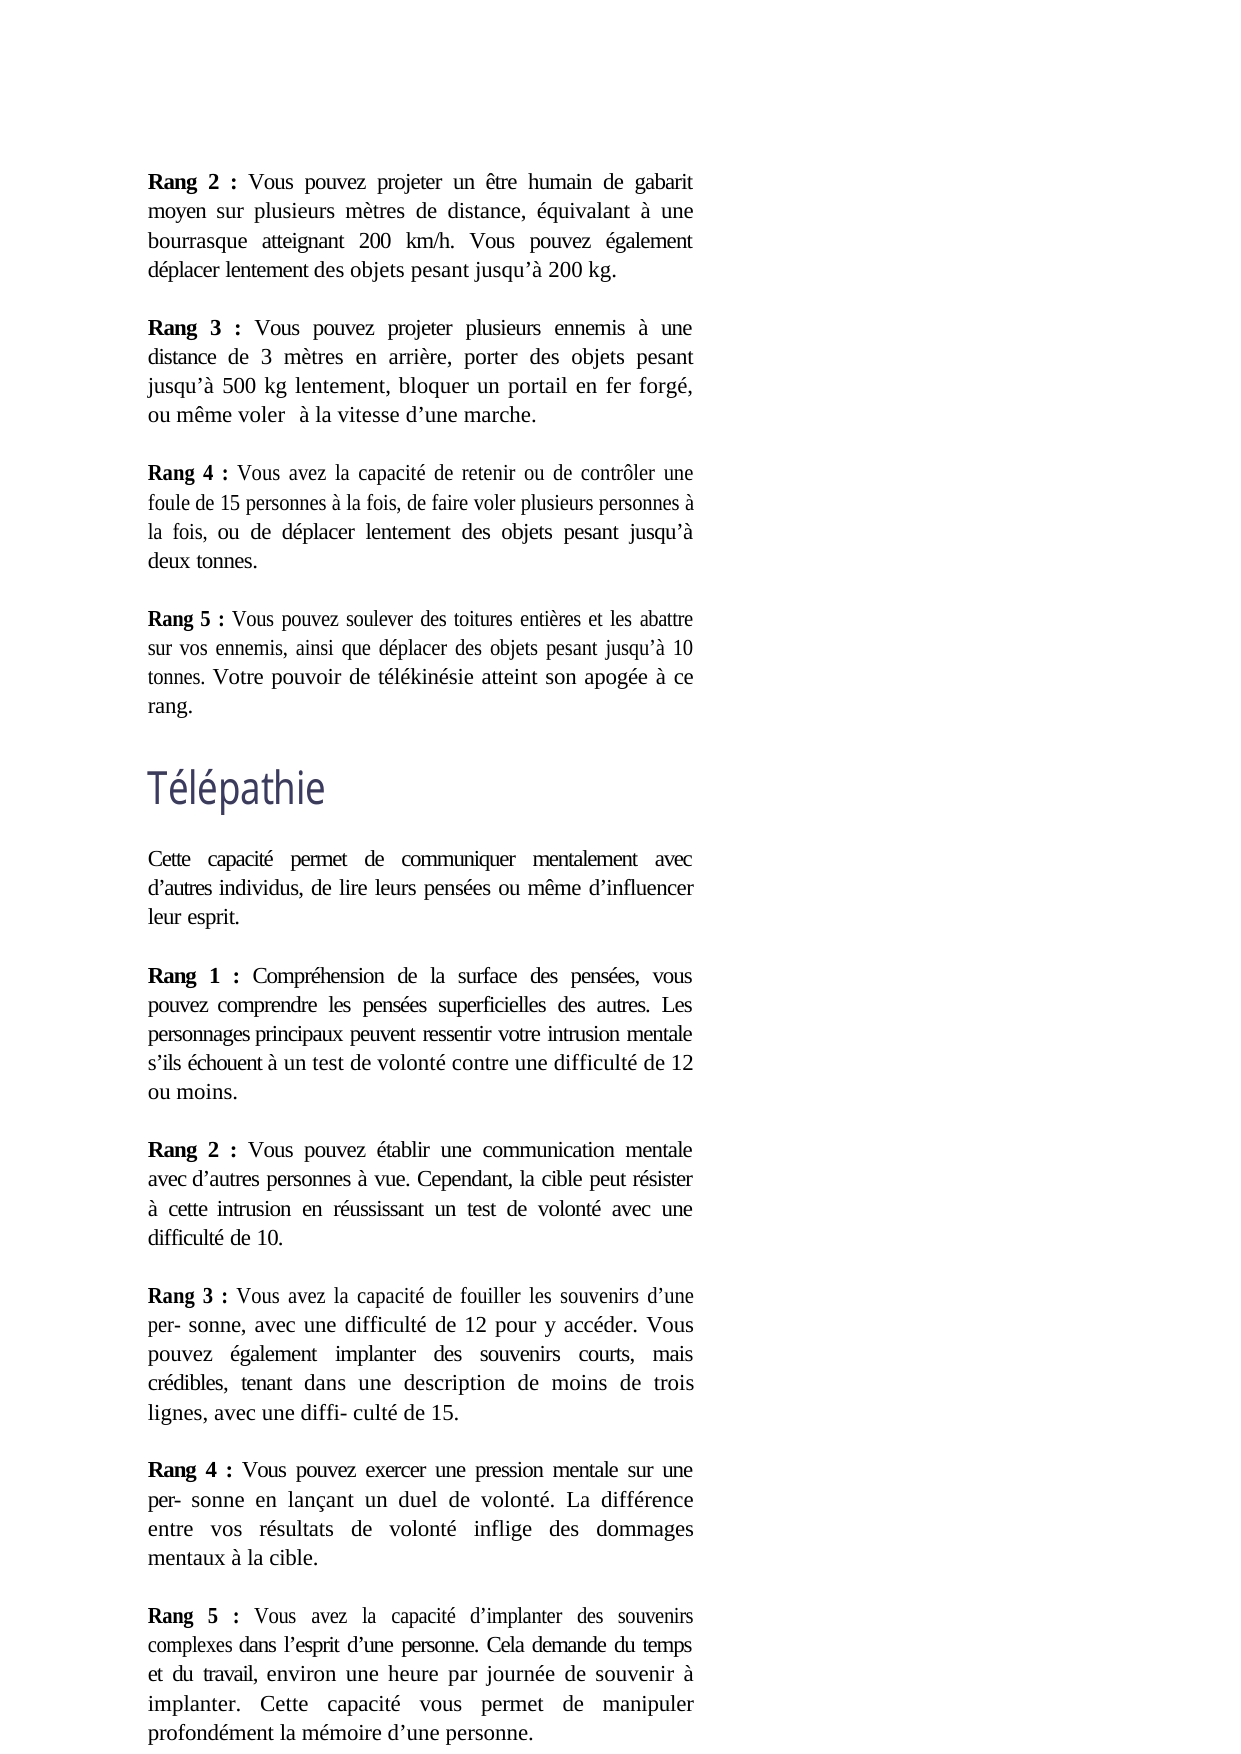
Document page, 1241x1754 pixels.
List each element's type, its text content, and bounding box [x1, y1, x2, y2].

text Cette capacité permet de communiquer mentalement avec d’autres individus, de lire leurs pensées ou même d’influencer leur esprit. [148, 845, 694, 930]
text Rang 1 : Compréhension de la surface des pensées, vous pouvez comprendre les pensées superficielles des autres. Les personnages principaux peuvent ressentir votre intrusion mentale s’ils échouent à un test de volonté contre une difficulté de 12 ou moins. [148, 962, 694, 1105]
text Rang 3 : Vous avez la capacité de fouiller les souvenirs d’une per- sonne, avec une difficulté de 12 pour y accéder. Vous pouvez également implanter des souvenirs courts, mais crédibles, tenant dans une description de moins de trois lignes, avec une diffi- culté de 15. [148, 1282, 694, 1425]
subtitle Télépathie [148, 755, 1240, 818]
text Rang 2 : Vous pouvez établir une communication mentale avec d’autres personnes à vue. Cependant, la cible peut résister à cette intrusion en réussissant un test de volonté avec une difficulté de 10. [148, 1136, 694, 1250]
text Rang 2 : Vous pouvez projeter un être humain de gabarit moyen sur plusieurs mètres de distance, équivalant à une bourrasque atteignant 200 km/h. Vous pouvez également déplacer lentement des objets pesant jusqu’à 200 kg. [148, 168, 694, 282]
text Rang 4 : Vous avez la capacité de retenir ou de contrôler une foule de 15 personnes à la fois, de faire voler plusieurs personnes à la fois, ou de déplacer lentement des objets pesant jusqu’à deux tonnes. [148, 459, 694, 573]
text Rang 5 : Vous avez la capacité d’implanter des souvenirs complexes dans l’esprit d’une personne. Cela demande du temps et du travail, environ une heure par journée de souvenir à implanter. Cette capacité vous permet de manipuler profondément la mémoire d’une personne. [148, 1602, 694, 1745]
text Rang 5 : Vous pouvez soulever des toitures entières et les abattre sur vos ennemis, ainsi que déplacer des objets pesant jusqu’à 10 tonnes. Votre pouvoir de télékinésie atteint son apogée à ce rang. [148, 605, 694, 719]
text Rang 3 : Vous pouvez projeter plusieurs ennemis à une distance de 3 mètres en arrière, porter des objets pesant jusqu’à 500 kg lentement, bloquer un portail en fer forgé, ou même voler à la vitesse d’une marche. [148, 314, 694, 428]
text Rang 4 : Vous pouvez exercer une pression mentale sur une per- sonne en lançant un duel de volonté. La différence entre vos résultats de volonté inflige des dommages mentaux à la cible. [148, 1456, 694, 1570]
